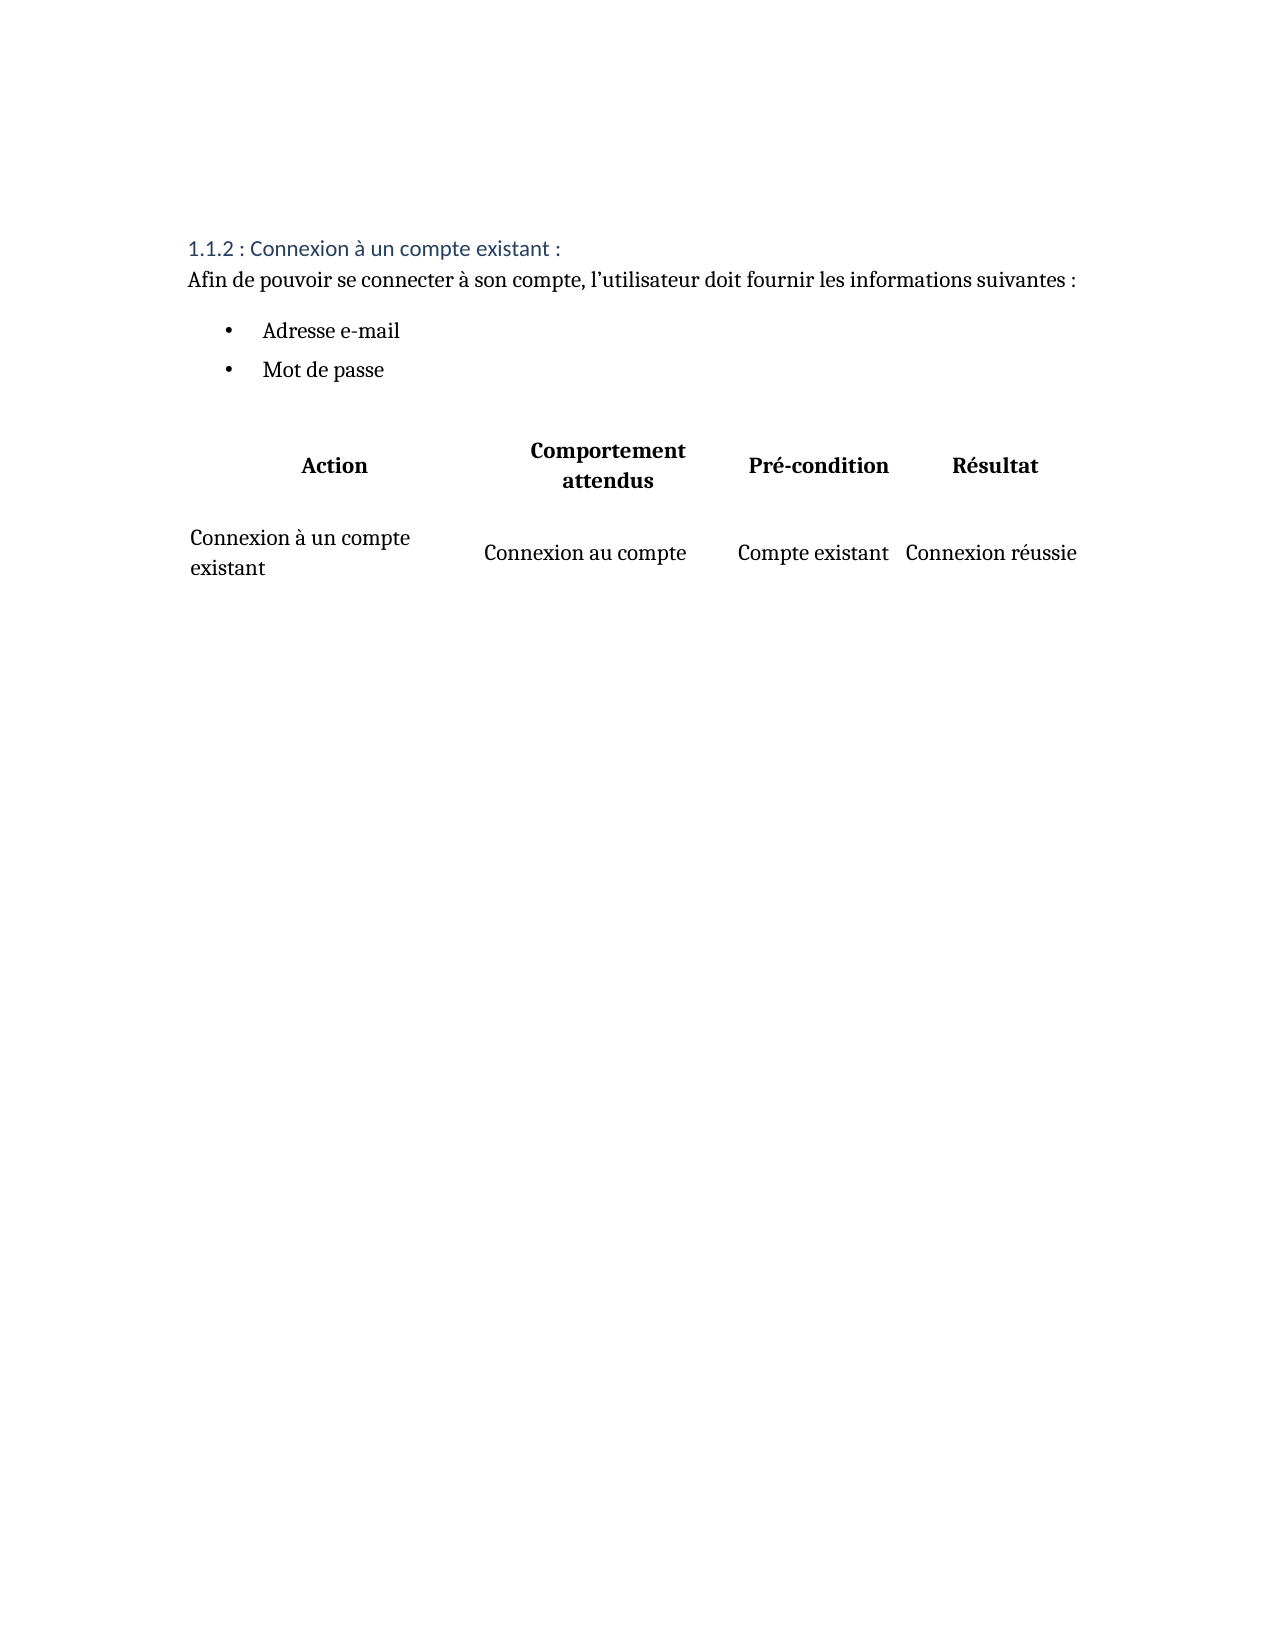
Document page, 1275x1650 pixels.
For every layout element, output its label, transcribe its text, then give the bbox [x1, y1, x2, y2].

list Mot de passe [225, 357, 1087, 383]
table_header Comportement attendus [481, 435, 735, 522]
table_header Pré-condition [735, 435, 903, 522]
list Adresse e-mail [225, 317, 1087, 344]
table_cell Connexion réussie [903, 522, 1087, 609]
table_header Action [188, 435, 481, 522]
table_header Résultat [903, 435, 1087, 522]
table_cell Compte existant [735, 522, 903, 609]
table_cell Connexion au compte [481, 522, 735, 609]
subtitle 1.1.2 : Connexion à un compte existant : [187, 234, 1087, 262]
table_cell Connexion à un compte existant [188, 522, 481, 609]
text Afin de pouvoir se connecter à son compte, l’utilisateur doit fournir les informations suivantes : [187, 266, 1087, 293]
